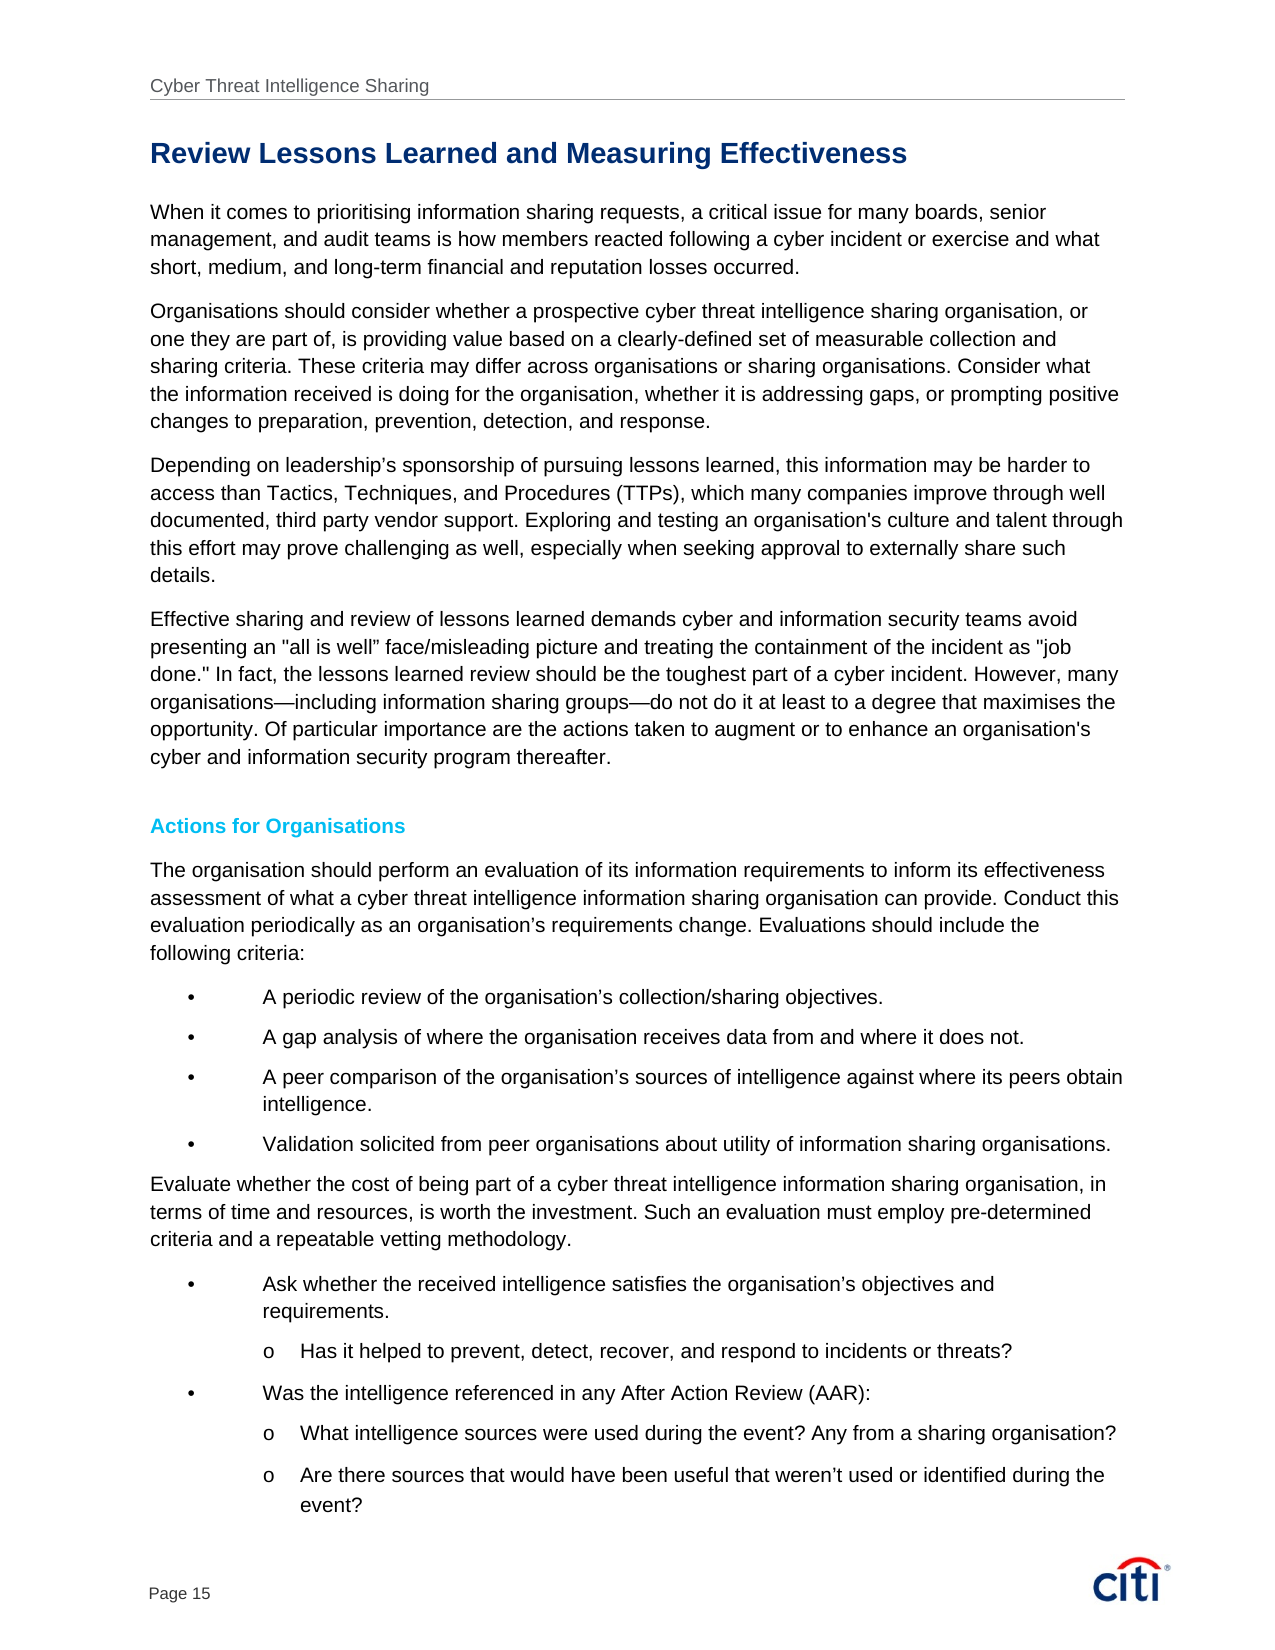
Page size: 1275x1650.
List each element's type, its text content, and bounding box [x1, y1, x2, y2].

list A periodic review of the organisation’s collection/sharing objectives. [187, 985, 1125, 1009]
text Evaluate whether the cost of being part of a cyber threat intelligence information sharing organisation, in terms of time and resources, is worth the investment. Such an evaluation must employ pre-determined criteria and a repeatable vetting methodology. [150, 1172, 1125, 1251]
subtitle Review Lessons Learned and Measuring Effectiveness [150, 136, 1125, 170]
text When it comes to prioritising information sharing requests, a critical issue for many boards, senior management, and audit teams is how members reacted following a cyber incident or exercise and what short, medium, and long-term financial and reputation losses occurred. [150, 200, 1125, 279]
list Ask whether the received intelligence satisfies the organisation’s objectives and requirements. [187, 1271, 1125, 1323]
text The organisation should perform an evaluation of its information requirements to inform its effectiveness assessment of what a cyber threat intelligence information sharing organisation can provide. Conduct this evaluation periodically as an organisation’s requirements change. Evaluations should include the following criteria: [150, 858, 1125, 964]
list A gap analysis of where the organisation receives data from and where it does not. [187, 1025, 1125, 1049]
list A peer comparison of the organisation’s sources of intelligence against where its peers obtain intelligence. [187, 1065, 1125, 1116]
list What intelligence sources were used during the event? Any from a sharing organisation? [262, 1421, 1125, 1447]
list Was the intelligence referenced in any After Action Review (AAR): [187, 1381, 1125, 1405]
list Has it helped to prevent, detect, recover, and respond to incidents or threats? [262, 1339, 1125, 1365]
list Are there sources that would have been useful that weren’t used or identified during the event? [262, 1463, 1125, 1517]
list Validation solicited from peer organisations about utility of information sharing organisations. [187, 1132, 1125, 1156]
subtitle Actions for Organisations [150, 814, 1125, 838]
text Depending on leadership’s sponsorship of pursuing lessons learned, this information may be harder to access than Tactics, Techniques, and Procedures (TTPs), which many companies improve through well documented, third party vendor support. Exploring and testing an organisation's culture and talent through this effort may prove challenging as well, especially when seeking approval to externally share such details. [150, 453, 1125, 587]
text Organisations should consider whether a prospective cyber threat intelligence sharing organisation, or one they are part of, is providing value based on a clearly-defined set of measurable collection and sharing criteria. These criteria may differ across organisations or sharing organisations. Consider what the information received is doing for the organisation, whether it is addressing gaps, or prompting positive changes to preparation, prevention, detection, and response. [150, 299, 1125, 433]
text Effective sharing and review of lessons learned demands cyber and information security teams avoid presenting an "all is well” face/misleading picture and treating the containment of the incident as "job done." In fact, the lessons learned review should be the toughest part of a cyber incident. However, many organisations—including information sharing groups—do not do it at least to a degree that maximises the opportunity. Of particular importance are the actions taken to augment or to enhance an organisation's cyber and information security program thereafter. [150, 607, 1125, 769]
